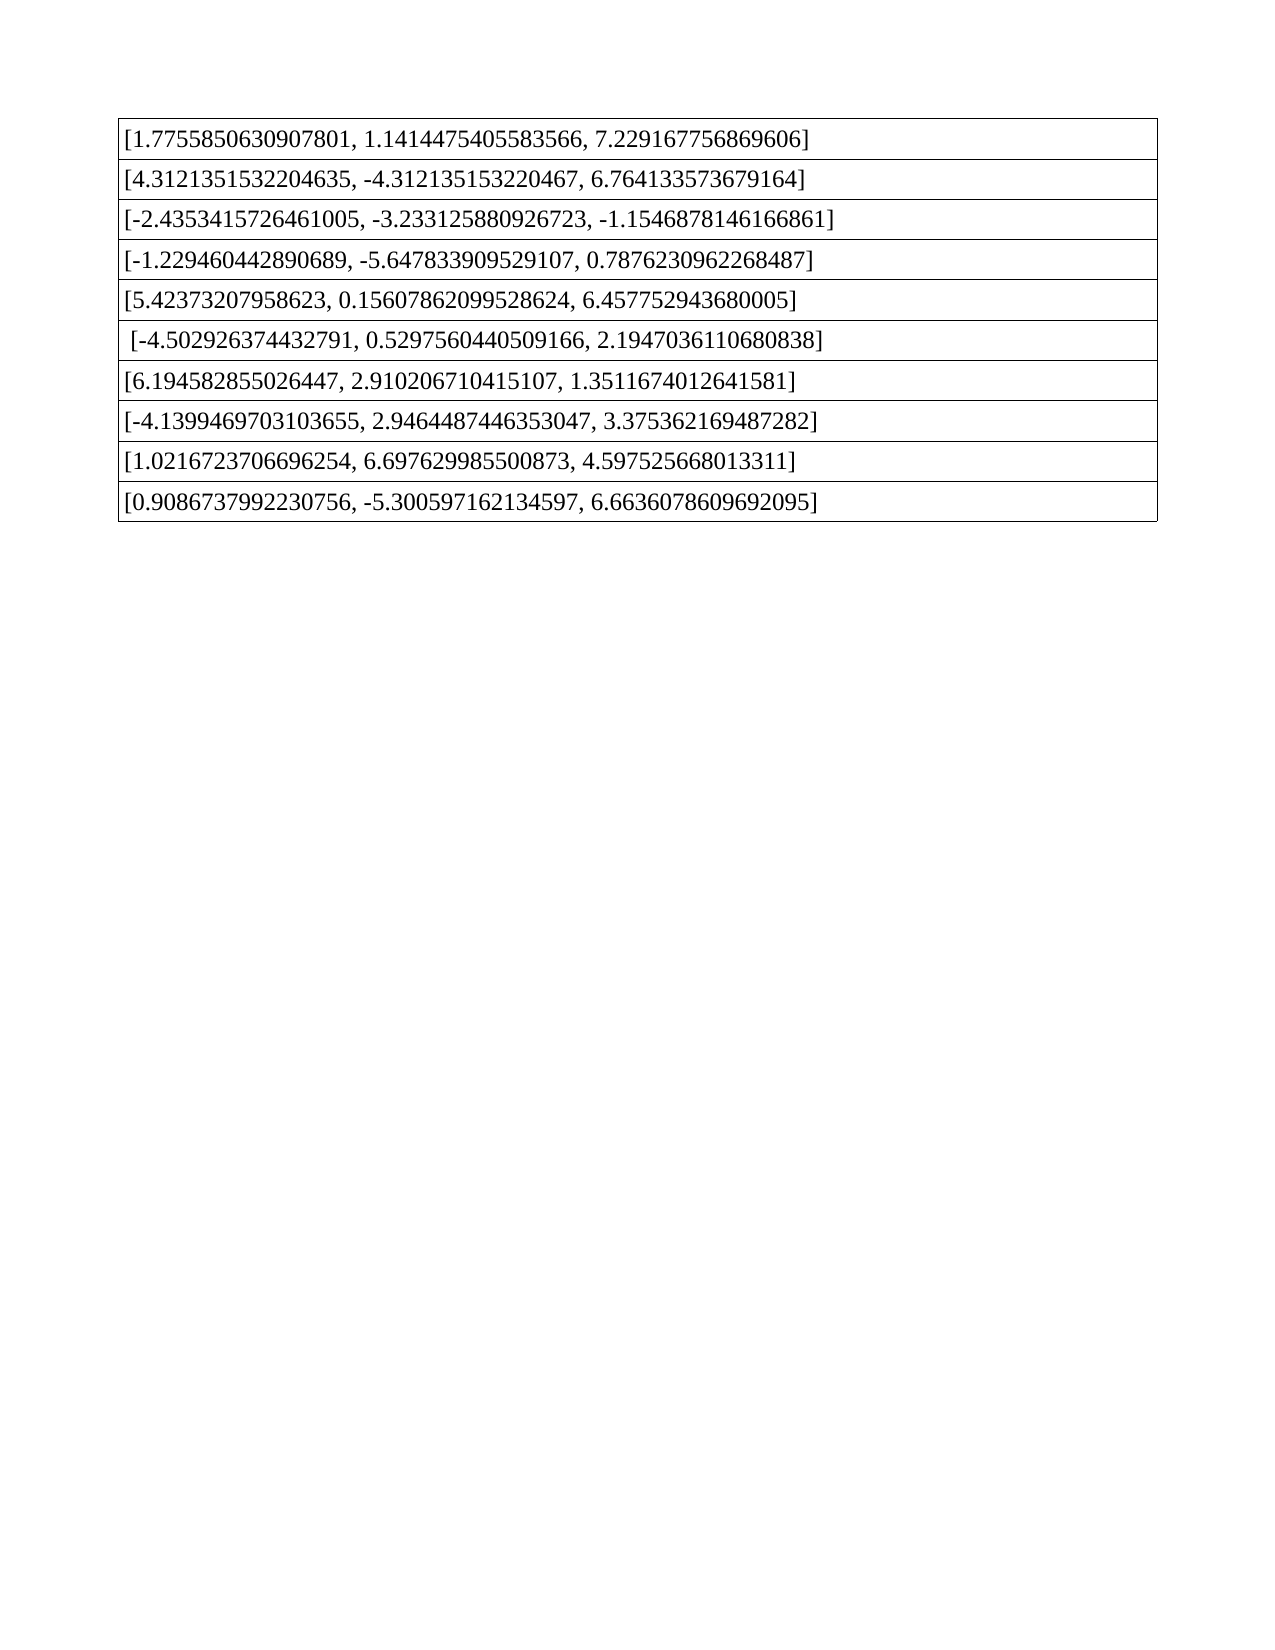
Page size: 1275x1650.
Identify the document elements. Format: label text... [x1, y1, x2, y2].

table_cell [0.9086737992230756, -5.300597162134597, 6.6636078609692095] [119, 482, 1157, 521]
table_cell [5.42373207958623, 0.15607862099528624, 6.457752943680005] [119, 280, 1157, 320]
table_cell [-4.502926374432791, 0.5297560440509166, 2.1947036110680838] [119, 321, 1157, 360]
table_cell [-4.1399469703103655, 2.9464487446353047, 3.375362169487282] [119, 401, 1157, 441]
table_cell [-2.4353415726461005, -3.233125880926723, -1.1546878146166861] [119, 200, 1157, 239]
table_cell [6.194582855026447, 2.910206710415107, 1.3511674012641581] [119, 361, 1157, 400]
table_cell [1.0216723706696254, 6.697629985500873, 4.597525668013311] [119, 442, 1157, 481]
table_header [1.7755850630907801, 1.1414475405583566, 7.229167756869606] [119, 119, 1157, 158]
table_cell [4.3121351532204635, -4.312135153220467, 6.764133573679164] [119, 160, 1157, 199]
table_cell [-1.229460442890689, -5.647833909529107, 0.7876230962268487] [119, 240, 1157, 279]
